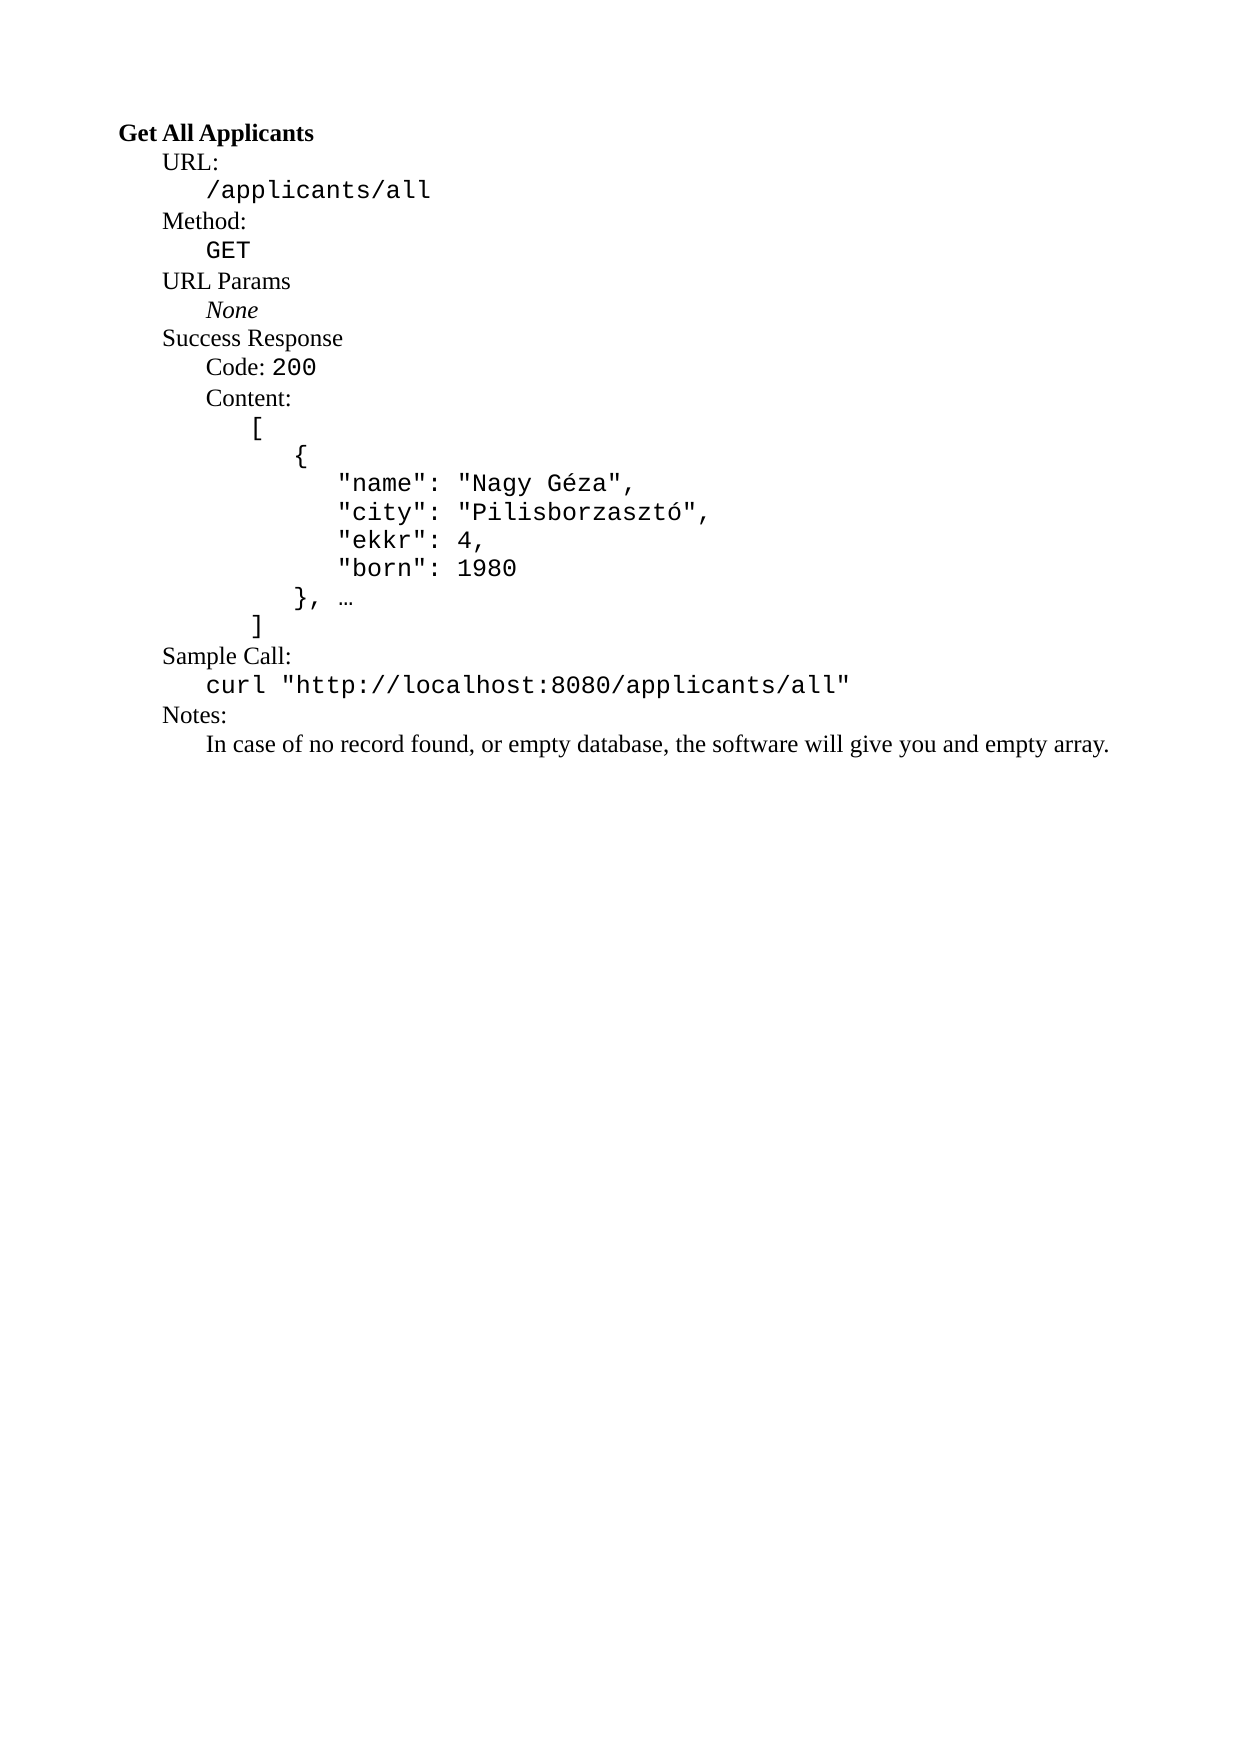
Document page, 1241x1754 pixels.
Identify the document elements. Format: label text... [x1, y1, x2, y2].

text URL Params [118, 266, 1122, 295]
text "name": "Nagy Géza", [118, 471, 1122, 499]
text /applicants/all [118, 176, 1122, 206]
text }, … [118, 584, 1122, 613]
text "ekkr": 4, [118, 528, 1122, 556]
text Get All Applicants [118, 118, 1122, 147]
text In case of no record found, or empty database, the software will give you and empty array. [118, 729, 1122, 758]
text [ [118, 412, 1122, 443]
text "city": "Pilisborzasztó", [118, 499, 1122, 528]
text Code: 200 [118, 352, 1122, 383]
text { [118, 443, 1122, 471]
text Sample Call: [118, 641, 1122, 670]
text ] [118, 613, 1122, 641]
text curl "http://localhost:8080/applicants/all" [118, 670, 1122, 701]
text Notes: [118, 701, 1122, 729]
text URL: [118, 147, 1122, 176]
text Content: [118, 383, 1122, 412]
text Method: [118, 206, 1122, 235]
text GET [118, 235, 1122, 266]
text Success Response [118, 323, 1122, 352]
text None [118, 295, 1122, 323]
text "born": 1980 [118, 556, 1122, 584]
